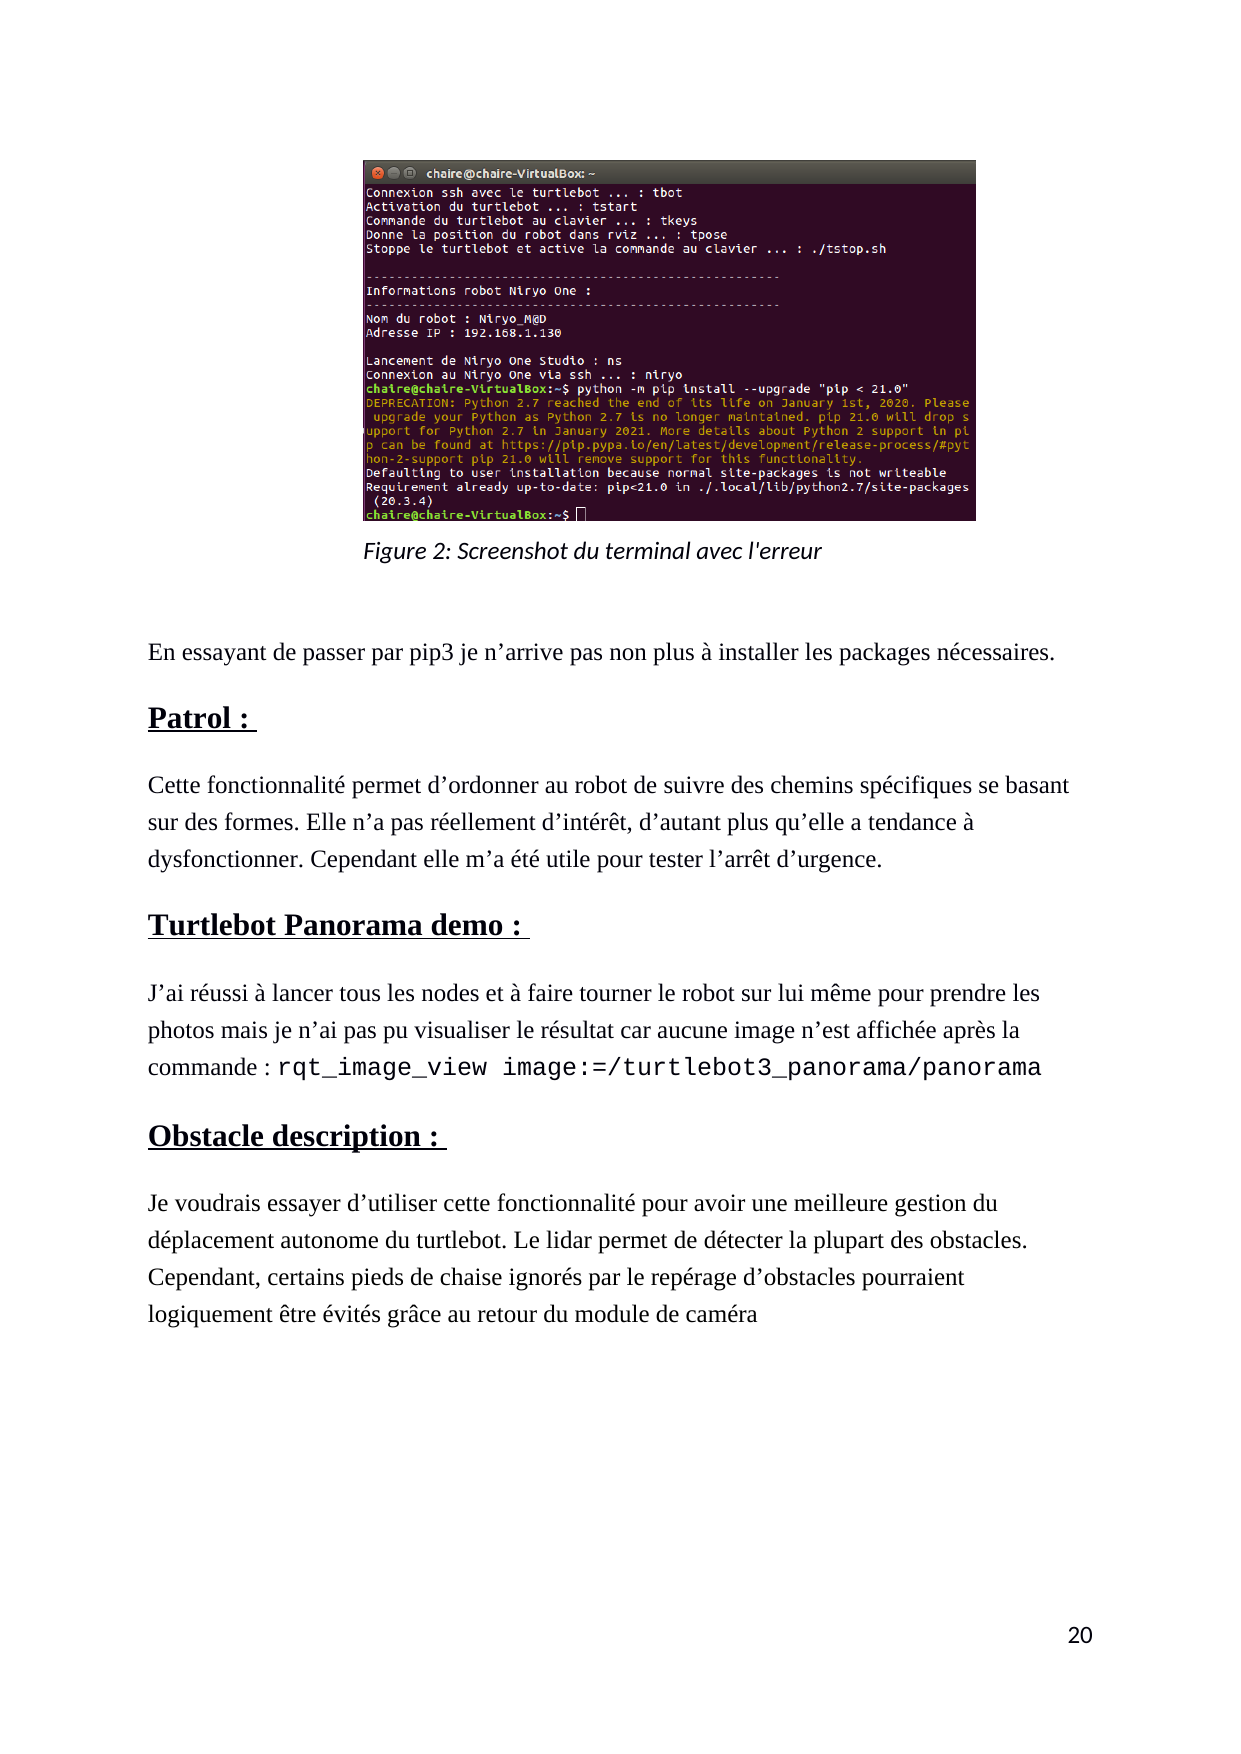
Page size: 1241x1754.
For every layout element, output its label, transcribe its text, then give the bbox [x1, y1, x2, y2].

text Cette fonctionnalité permet d’ordonner au robot de suivre des chemins spécifiques se basant sur des formes. Elle n’a pas réellement d’intérêt, d’autant plus qu’elle a tendance à dysfonctionner. Cependant elle m’a été utile pour tester l’arrêt d’urgence. [148, 770, 1092, 873]
text Obstacle description : [148, 1117, 1092, 1153]
text En essayant de passer par pip3 je n’arrive pas non plus à installer les packages nécessaires. [148, 637, 1092, 666]
text Patrol : [148, 699, 1092, 735]
text Turtlebot Panorama demo : [148, 907, 1092, 943]
text J’ai réussi à lancer tous les nodes et à faire tourner le robot sur lui même pour prendre les photos mais je n’ai pas pu visualiser le résultat car aucune image n’est affichée après la commande : rqt_image_view image:=/turtlebot3_panorama/panorama [148, 978, 1092, 1083]
text Je voudrais essayer d’utiliser cette fonctionnalité pour avoir une meilleure gestion du déplacement autonome du turtlebot. Le lidar permet de détecter la plupart des obstacles. Cependant, certains pieds de chaise ignorés par le repérage d’obstacles pourraient logiquement être évités grâce au retour du module de caméra [148, 1188, 1092, 1328]
text Figure 2: Screenshot du terminal avec l'erreur [363, 160, 976, 566]
picture [363, 160, 420, 521]
